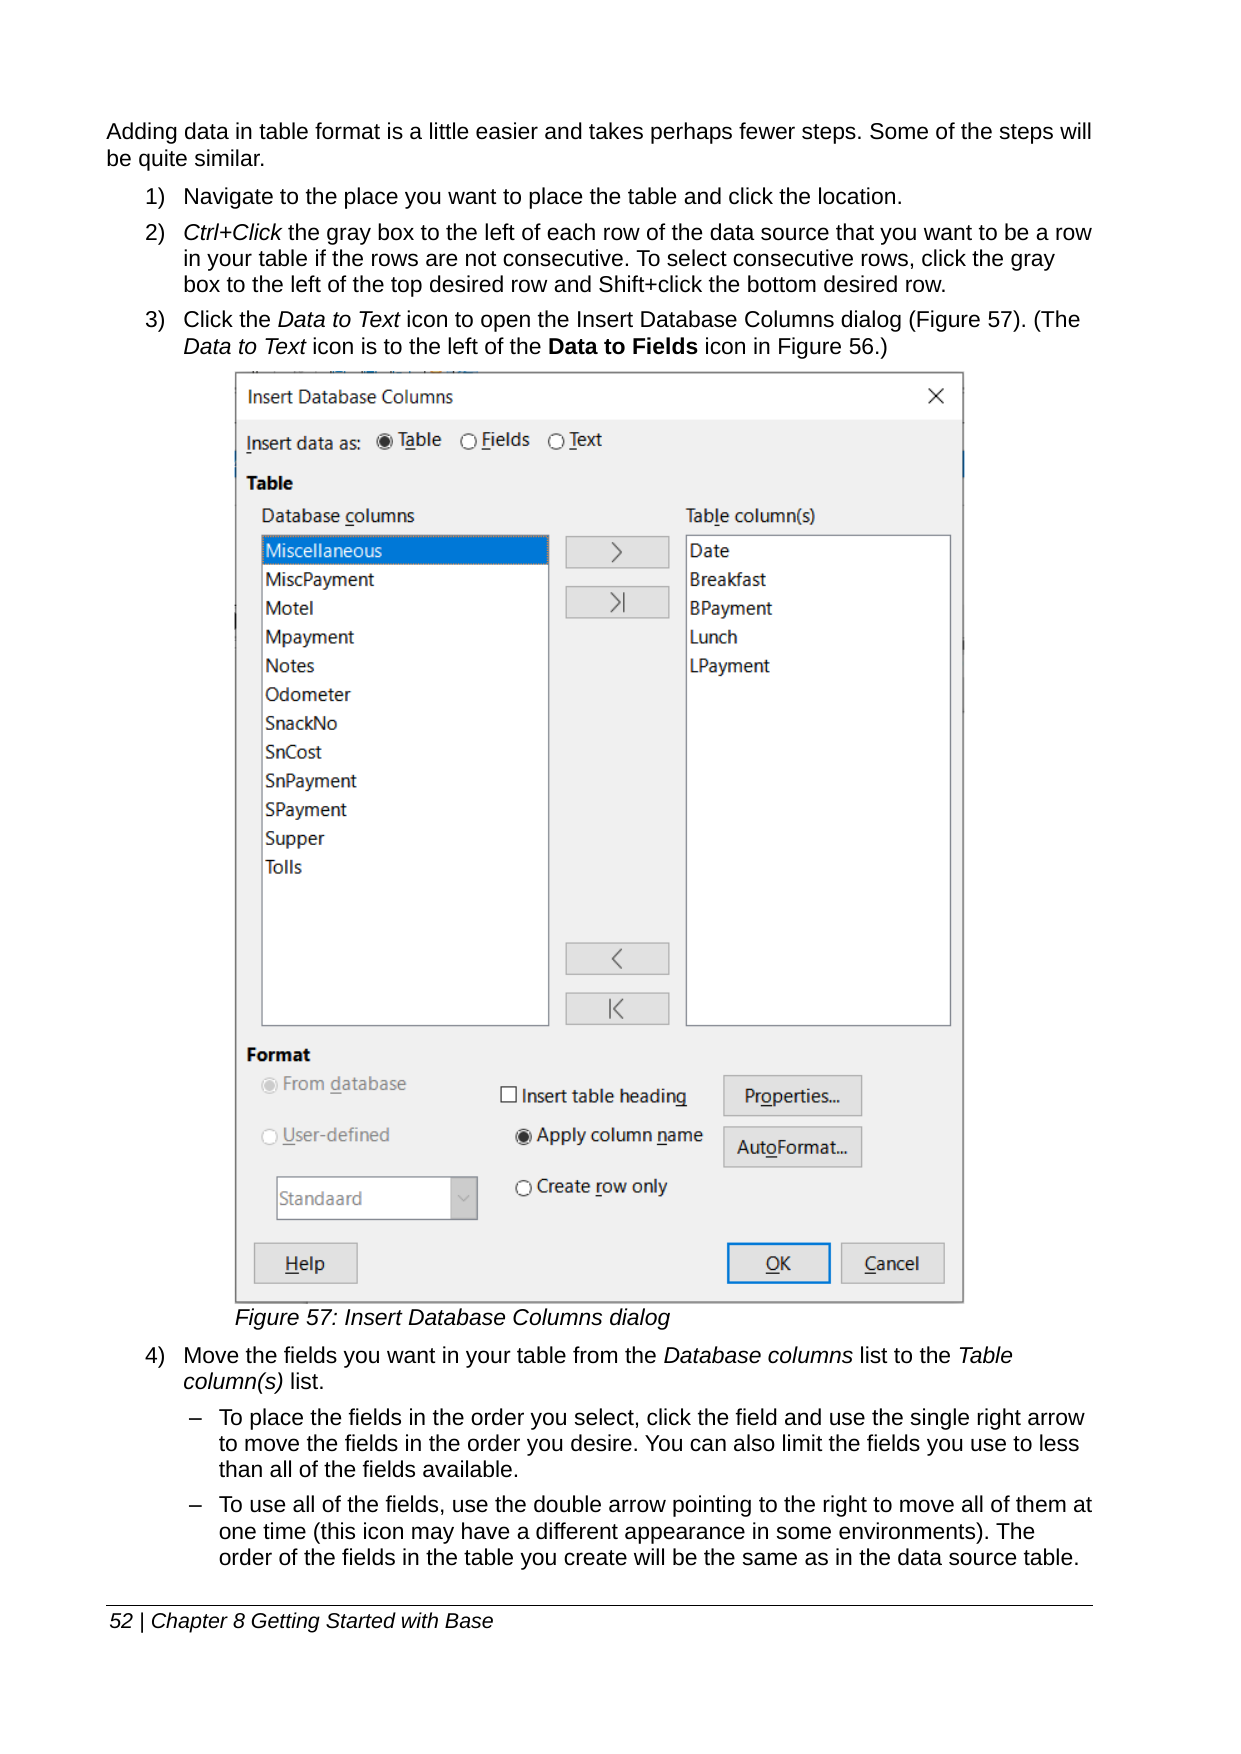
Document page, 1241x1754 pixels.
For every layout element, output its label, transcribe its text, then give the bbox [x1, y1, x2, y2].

text Adding data in table format is a little easier and takes perhaps fewer steps. Some of the steps will be quite similar. [106, 118, 1093, 171]
list Ctrl+Click the gray box to the left of each row of the data source that you want to be a row in your table if the rows are not consecutive. To select consecutive rows, click the gray box to the left of the top desired row and Shift+click the bottom desired row. [165, 218, 1093, 298]
picture [234, 371, 965, 1304]
list Move the fields you want in your table from the Database columns list to the Table column(s) list. [165, 1342, 1093, 1395]
list To use all of the fields, use the double arrow pointing to the right to move all of them at one time (this icon may have a different appearance in some environments). The order of the fields in the table you create will be the same as in the data source table. [189, 1491, 1093, 1571]
text Figure 57: Insert Database Columns dialog [234, 1304, 964, 1330]
list Navigate to the place you want to place the table and click the location. [165, 183, 1093, 210]
list Click the Data to Text icon to open the Insert Database Columns dialog (Figure 57). (The Data to Text icon is to the left of the Data to Fields icon in Figure 56.) [165, 306, 1093, 359]
list To place the fields in the order you select, click the field and use the single right arrow to move the fields in the order you desire. You can also limit the fields you use to less than all of the fields available. [189, 1403, 1093, 1483]
